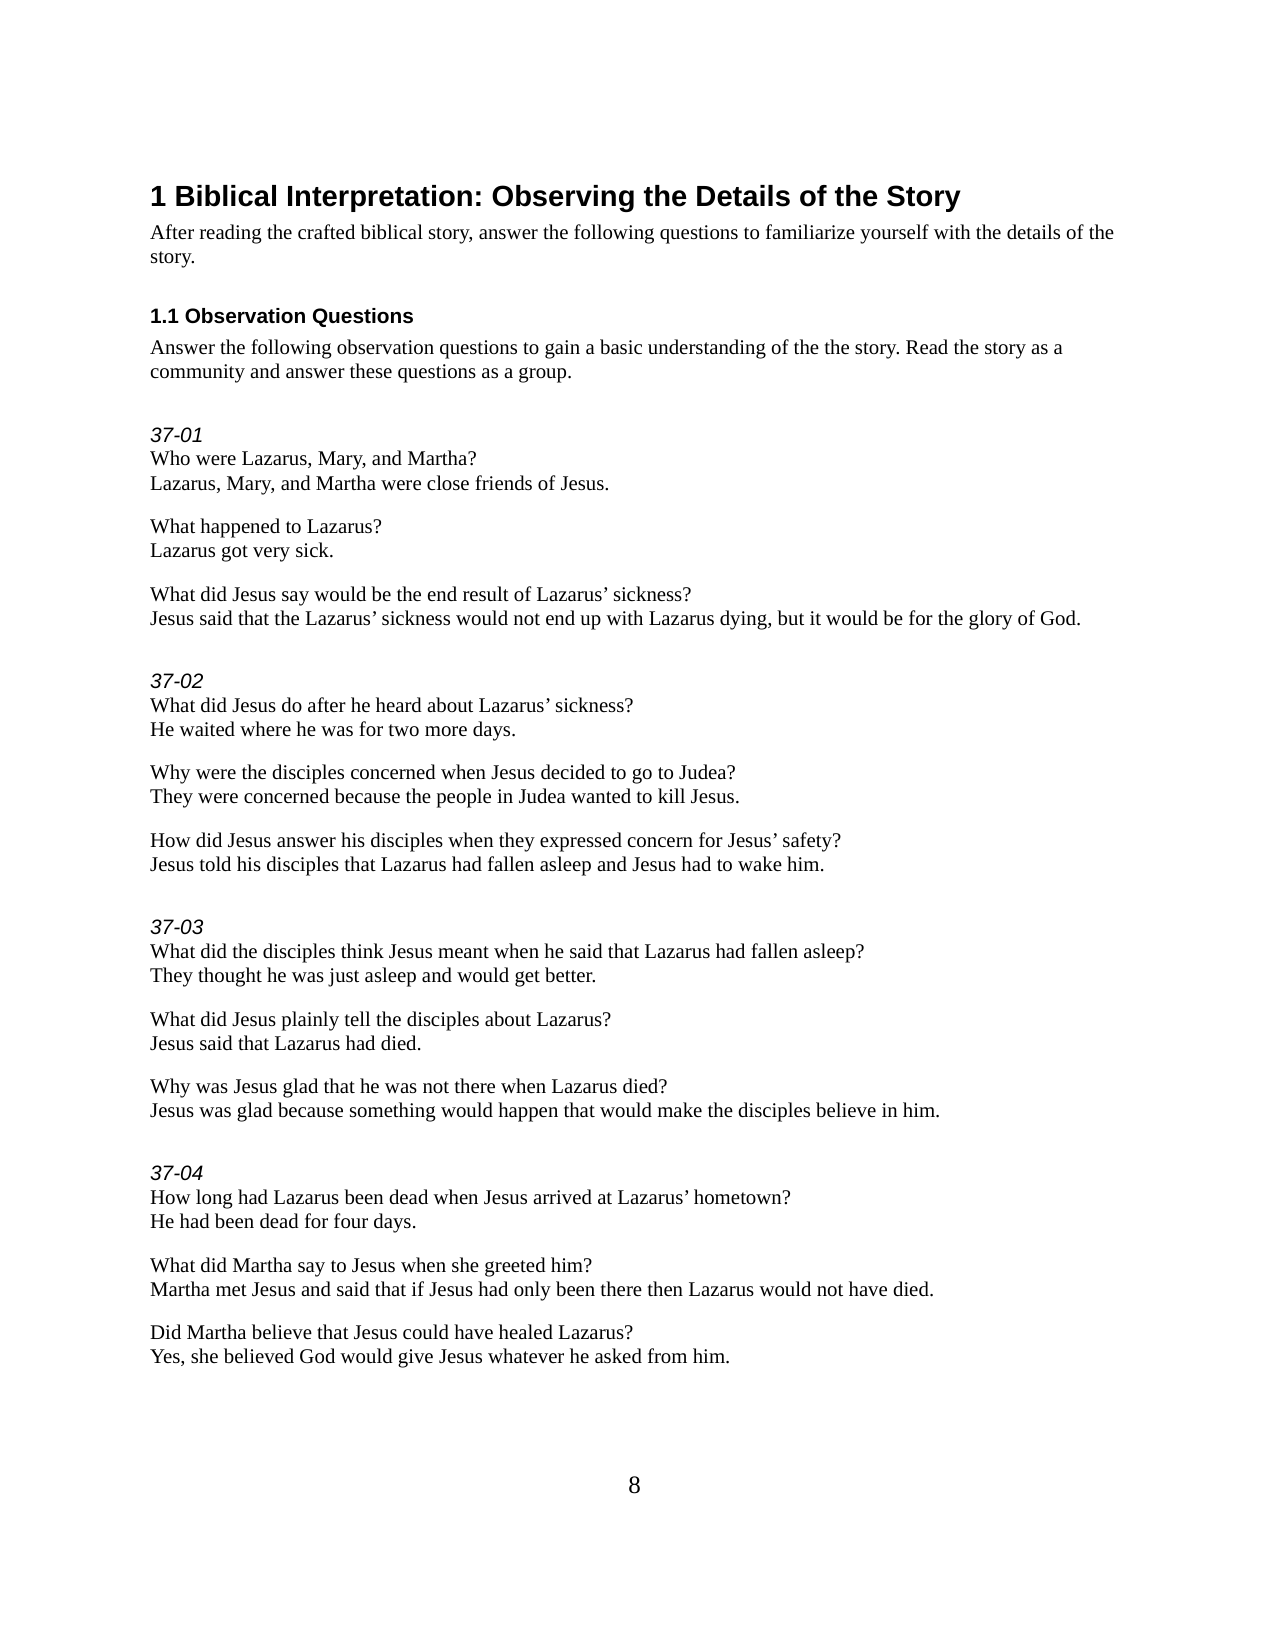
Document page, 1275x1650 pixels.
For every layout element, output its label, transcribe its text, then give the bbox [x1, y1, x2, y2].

subtitle 1 Biblical Interpretation: Observing the Details of the Story [150, 179, 1125, 212]
text How long had Lazarus been dead when Jesus arrived at Lazarus’ hometown? He had been dead for four days. [150, 1185, 1125, 1233]
text What happened to Lazarus? Lazarus got very sick. [150, 514, 1125, 562]
subtitle 1.1 Observation Questions [150, 304, 1125, 328]
text What did Martha say to Jesus when she greeted him? Martha met Jesus and said that if Jesus had only been there then Lazarus would not have died. [150, 1253, 1125, 1301]
text After reading the crafted biblical story, answer the following questions to familiarize yourself with the details of the story. [150, 220, 1125, 268]
subtitle 37-04 [150, 1161, 1125, 1185]
text What did Jesus say would be the end result of Lazarus’ sickness? Jesus said that the Lazarus’ sickness would not end up with Lazarus dying, but it would be for the glory of God. [150, 582, 1125, 630]
text Who were Lazarus, Mary, and Martha? Lazarus, Mary, and Martha were close friends of Jesus. [150, 446, 1125, 494]
text What did the disciples think Jesus meant when he said that Lazarus had fallen asleep? They thought he was just asleep and would get better. [150, 939, 1125, 987]
subtitle 37-01 [150, 422, 1125, 446]
text Did Martha believe that Jesus could have healed Lazarus? Yes, she believed God would give Jesus whatever he asked from him. [150, 1320, 1125, 1368]
subtitle 37-03 [150, 915, 1125, 939]
text How did Jesus answer his disciples when they expressed concern for Jesus’ safety? Jesus told his disciples that Lazarus had fallen asleep and Jesus had to wake him. [150, 828, 1125, 876]
text Why were the disciples concerned when Jesus decided to go to Judea? They were concerned because the people in Judea wanted to kill Jesus. [150, 760, 1125, 808]
text Why was Jesus glad that he was not there when Lazarus died? Jesus was glad because something would happen that would make the disciples believe in him. [150, 1074, 1125, 1122]
subtitle 37-02 [150, 669, 1125, 693]
text What did Jesus do after he heard about Lazarus’ sickness? He waited where he was for two more days. [150, 693, 1125, 741]
text Answer the following observation questions to gain a basic understanding of the the story. Read the story as a community and answer these questions as a group. [150, 335, 1125, 383]
text What did Jesus plainly tell the disciples about Lazarus? Jesus said that Lazarus had died. [150, 1006, 1125, 1054]
